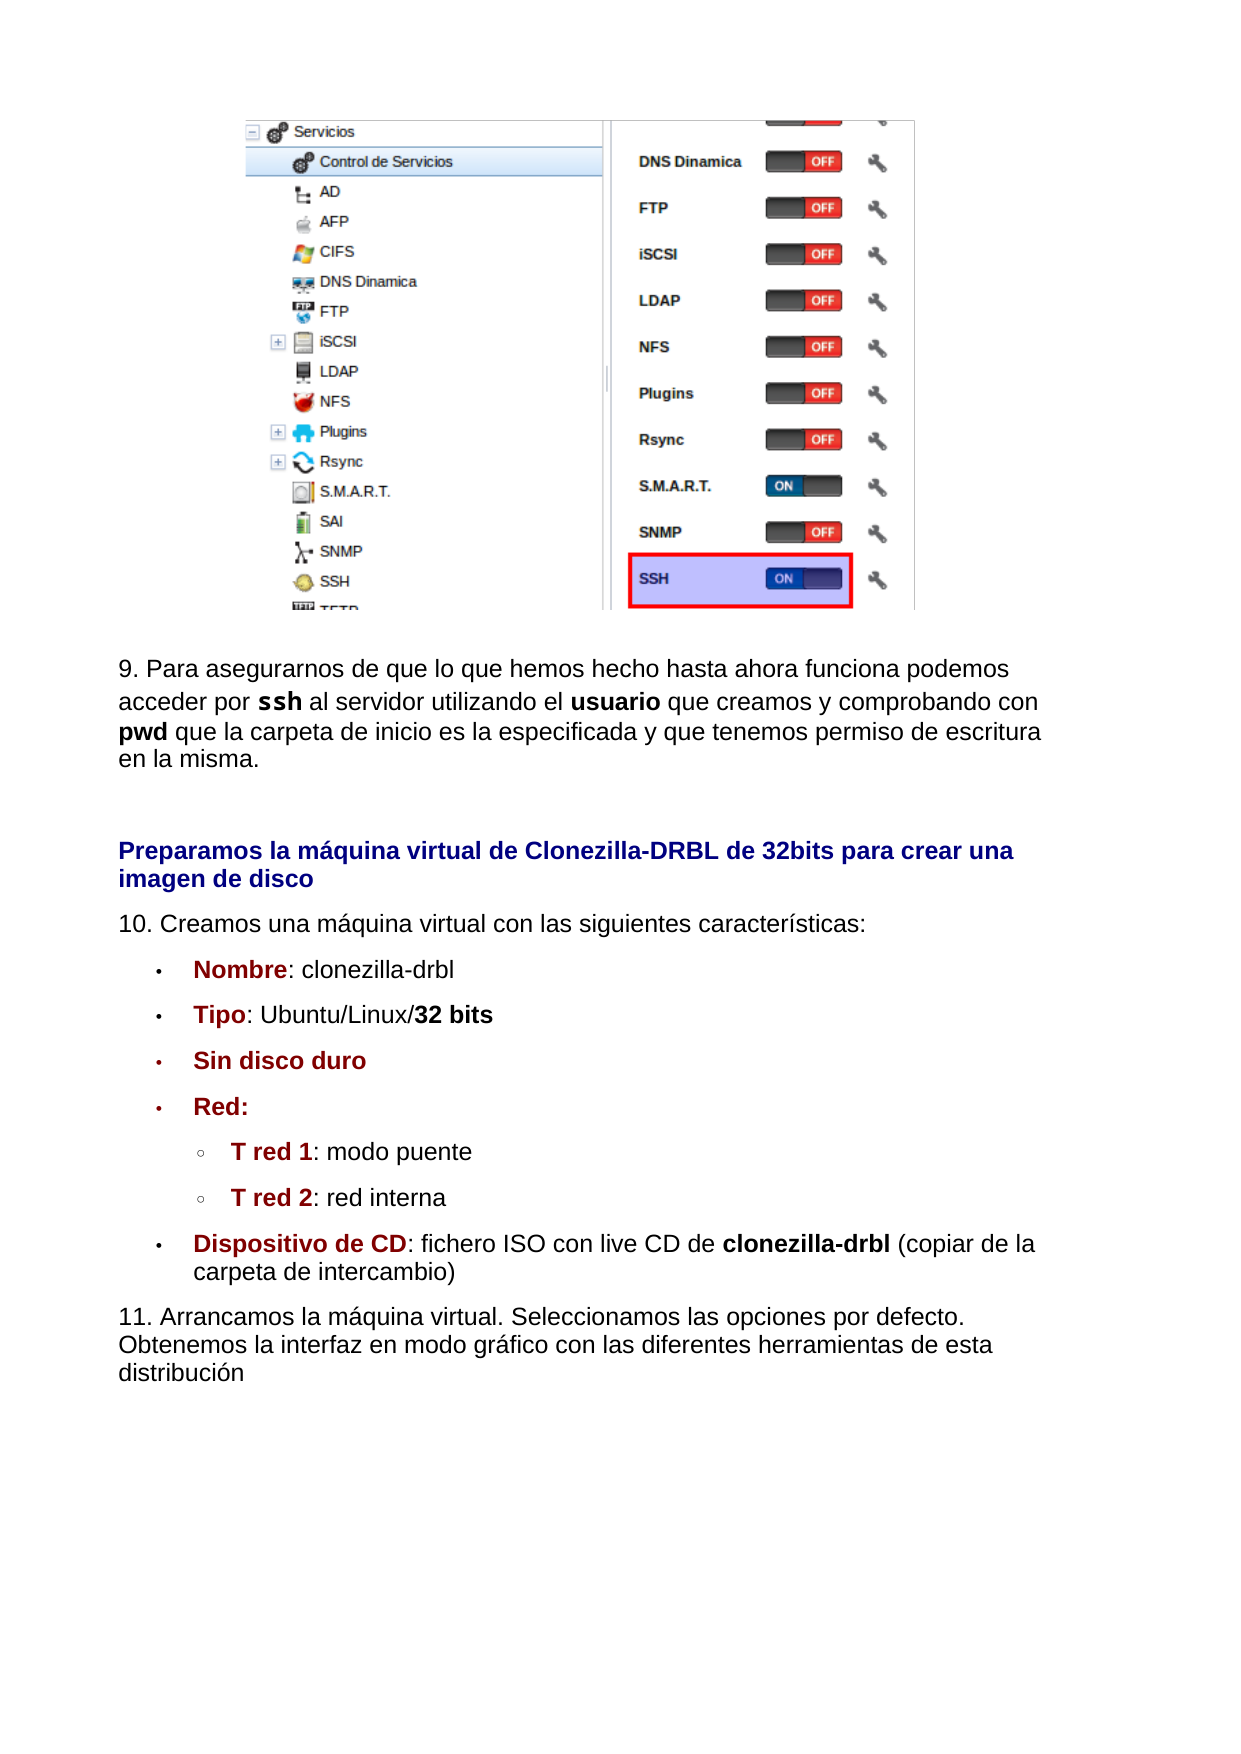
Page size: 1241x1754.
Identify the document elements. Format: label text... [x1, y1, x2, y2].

text 11. Arrancamos la máquina virtual. Seleccionamos las opciones por defecto. Obtenemos la interfaz en modo gráfico con las diferentes herramientas de esta distribución [118, 1303, 1043, 1387]
list Tipo: Ubuntu/Linux/32 bits [156, 1001, 1043, 1029]
list Nombre: clonezilla-drbl [156, 956, 1043, 983]
list Red: [156, 1092, 1043, 1120]
list T red 2: red interna [193, 1184, 1043, 1212]
text 10. Creamos una máquina virtual con las siguientes características: [118, 910, 1043, 938]
list Dispositivo de CD: fichero ISO con live CD de clonezilla-drbl (copiar de la carpeta de intercambio) [156, 1229, 1043, 1285]
list T red 1: modo puente [193, 1138, 1043, 1166]
picture [245, 118, 916, 610]
text 9. Para asegurarnos de que lo que hemos hecho hasta ahora funciona podemos acceder por ssh al servidor utilizando el usuario que creamos y comprobando con pwd que la carpeta de inicio es la especificada y que tenemos permiso de escritura en la misma. [118, 655, 1043, 773]
text Preparamos la máquina virtual de Clonezilla-DRBL de 32bits para crear una imagen de disco [118, 836, 1043, 892]
list Sin disco duro [156, 1047, 1043, 1075]
